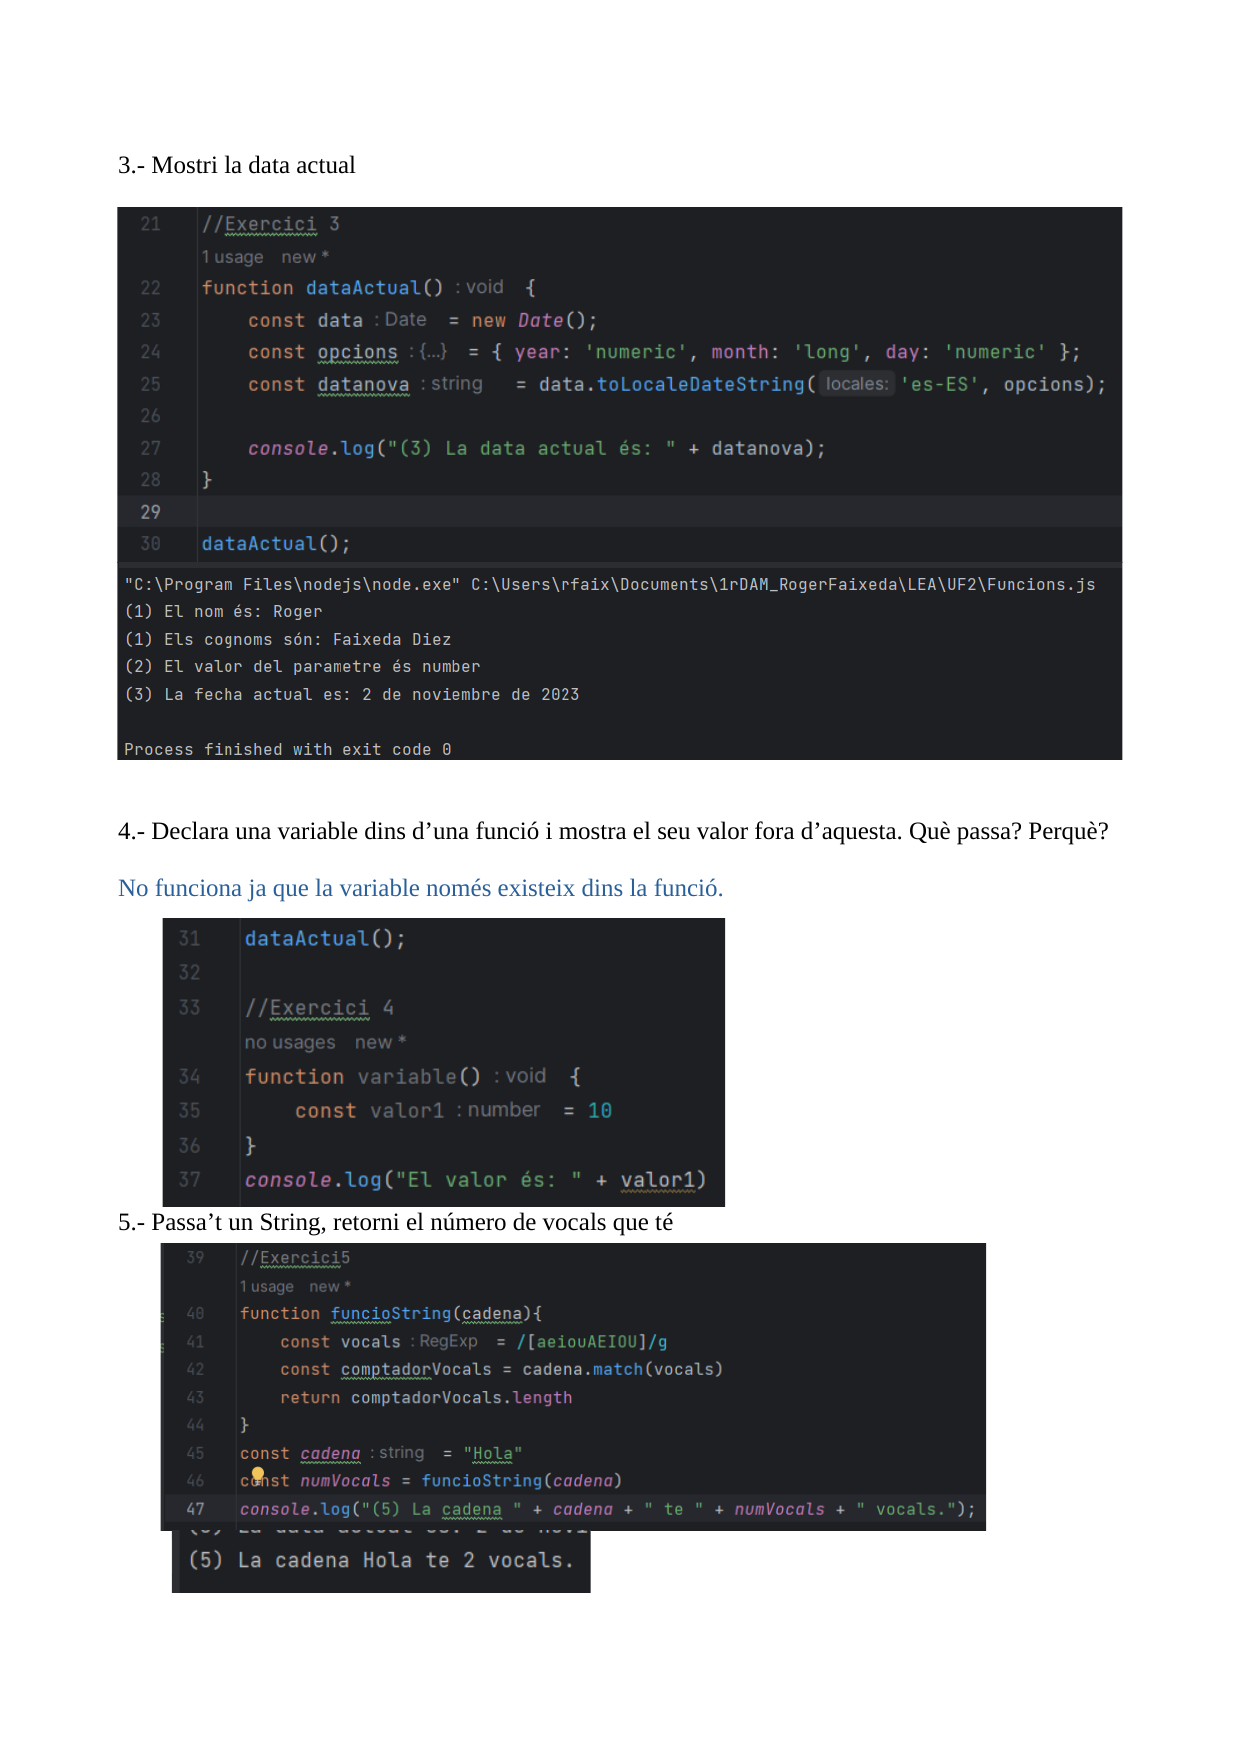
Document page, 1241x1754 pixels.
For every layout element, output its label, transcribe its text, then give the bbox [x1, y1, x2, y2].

picture [117, 207, 1123, 760]
text 4.- Declara una variable dins d’una funció i mostra el seu valor fora d’aquesta. Què passa? Perquè? [118, 816, 1122, 845]
text 5.- Passa’t un String, retorni el número de vocals que té [118, 931, 1122, 1236]
picture [160, 1243, 987, 1593]
picture [162, 918, 725, 1207]
text 3.- Mostri la data actual [118, 150, 1122, 179]
text No funciona ja que la variable només existeix dins la funció. [118, 873, 1122, 902]
